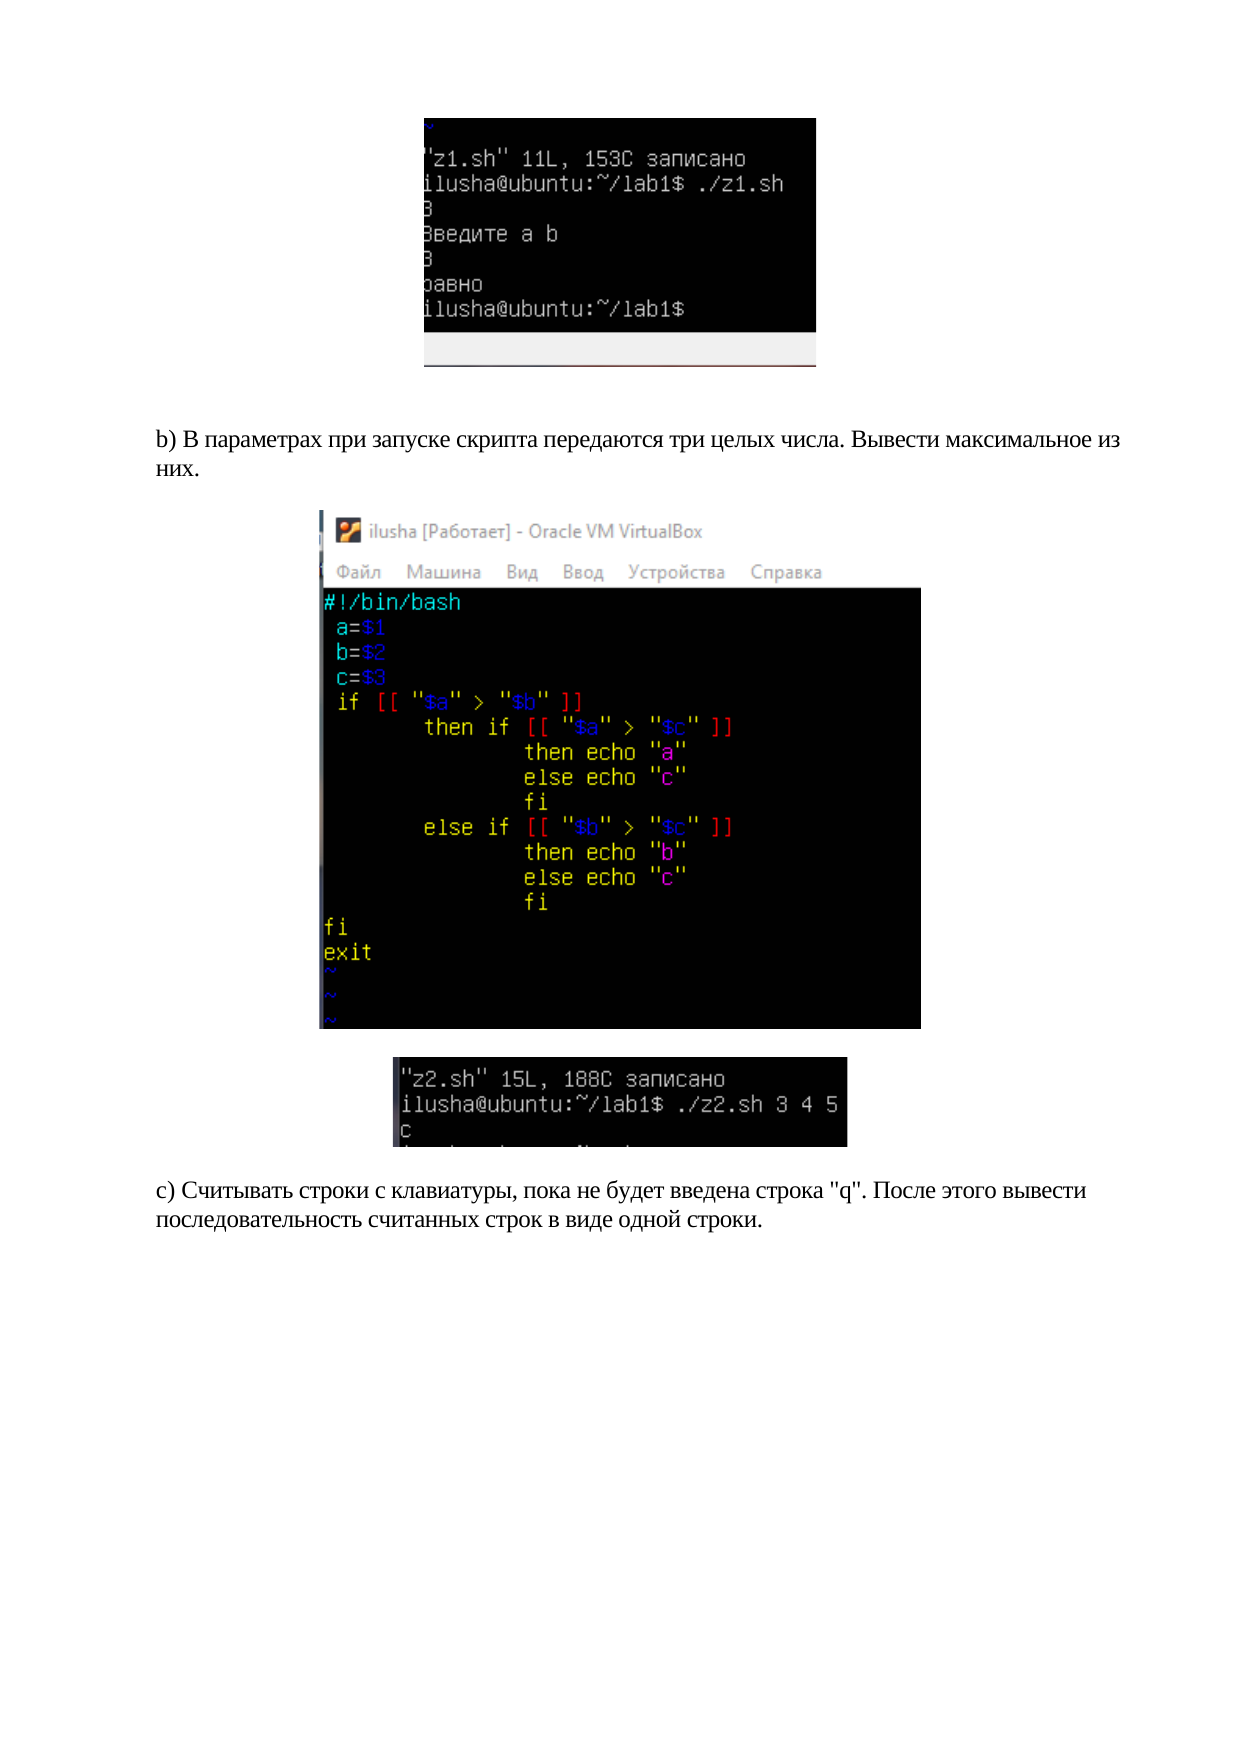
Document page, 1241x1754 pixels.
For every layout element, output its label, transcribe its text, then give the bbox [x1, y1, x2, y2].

list c) Считывать строки с клавиатуры, пока не будет введена строка "q". После этого вывести последовательность считанных строк в виде одной строки. [156, 1176, 1122, 1233]
picture [392, 1057, 848, 1147]
picture [319, 510, 921, 1029]
list b) В параметрах при запуске скрипта передаются три целых числа. Вывести максимальное из них. [156, 424, 1122, 482]
picture [424, 118, 817, 367]
